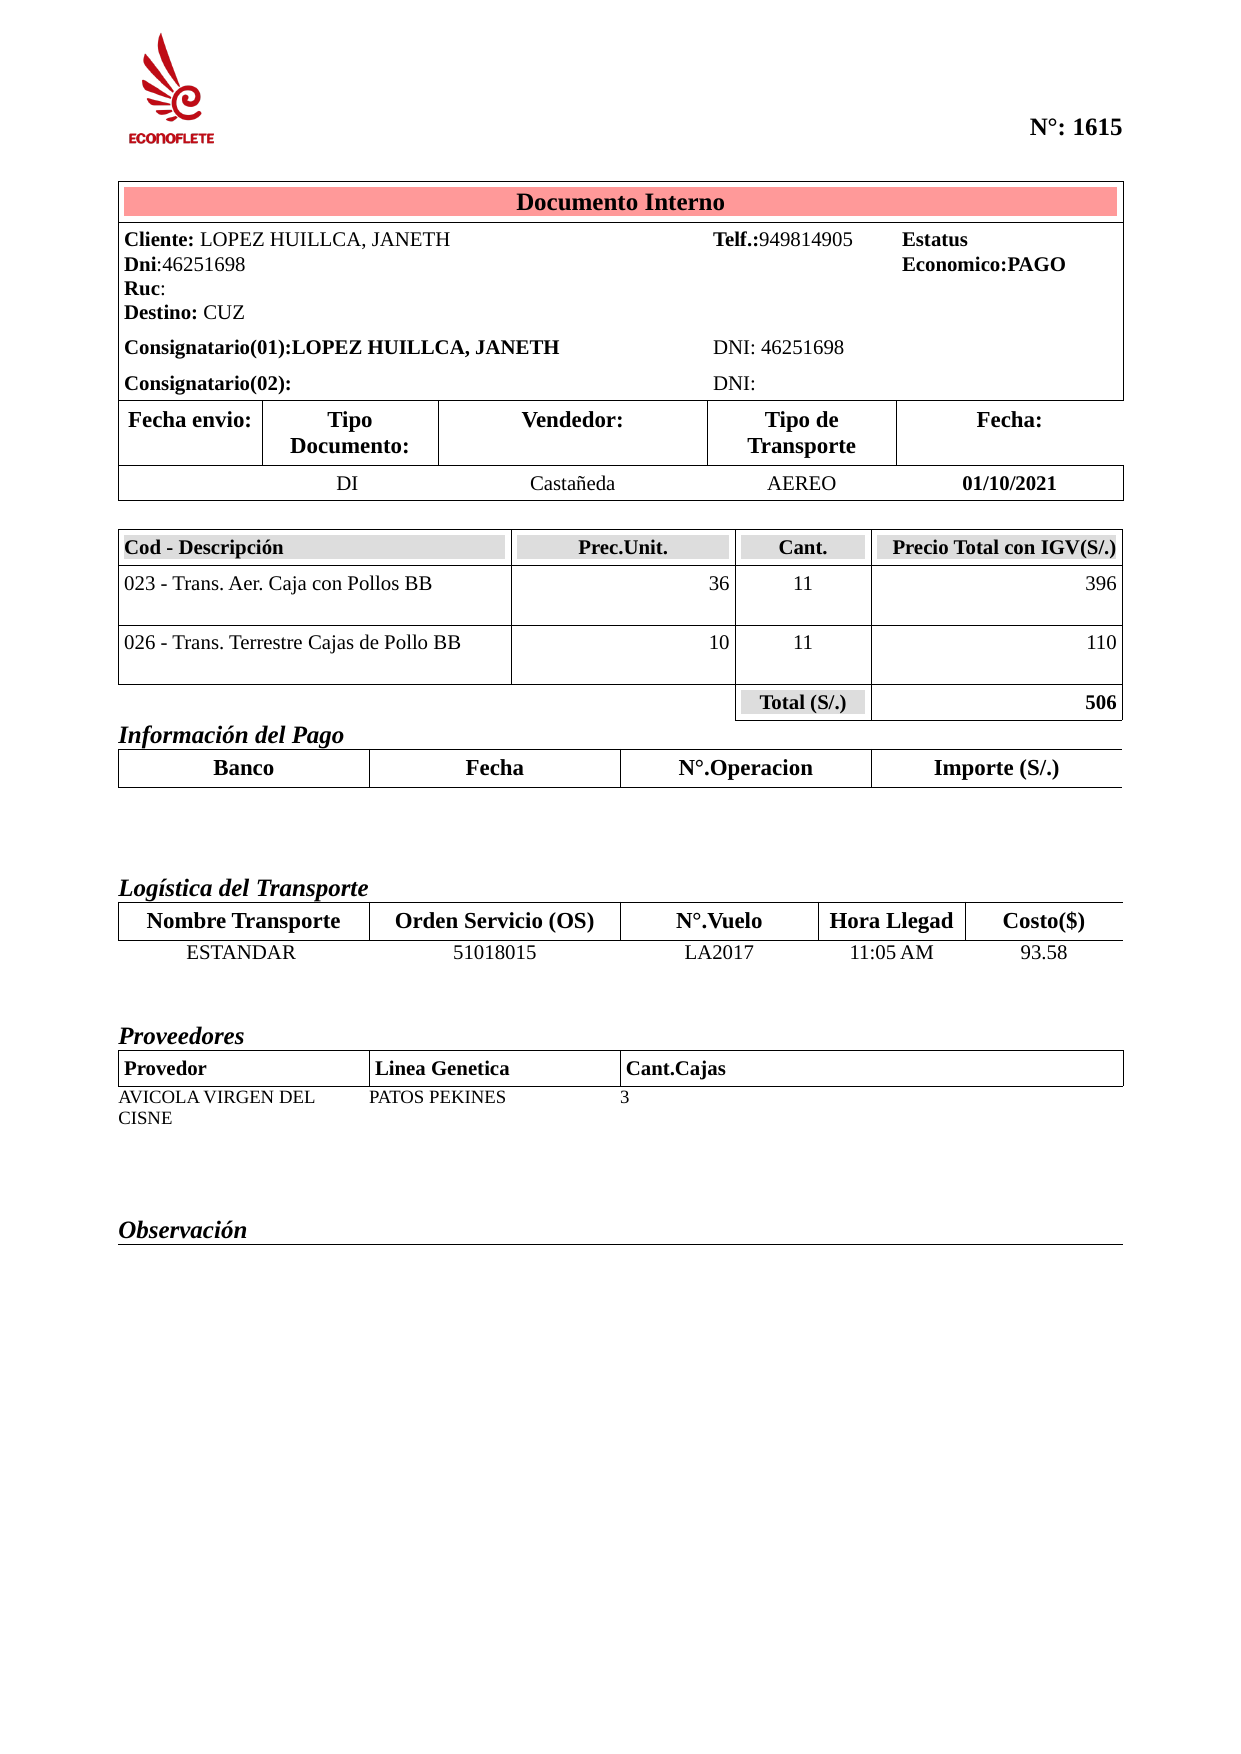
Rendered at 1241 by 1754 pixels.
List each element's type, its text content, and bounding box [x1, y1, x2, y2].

table_header Banco [119, 750, 369, 787]
table_header Importe (S/.) [872, 750, 1122, 787]
table_cell 01/10/2021 [896, 466, 1123, 500]
table_cell Cliente: LOPEZ HUILLCA, JANETH Dni:46251698 Ruc: Destino: CUZ [119, 223, 707, 329]
table_cell 36 [512, 566, 735, 624]
table_cell [369, 993, 620, 1021]
table_header Nombre Transporte [119, 903, 369, 939]
table_cell AVICOLA VIRGEN DEL CISNE [118, 1087, 369, 1129]
table_cell [118, 964, 369, 992]
table_header Linea Genetica [370, 1051, 620, 1086]
table_cell [118, 815, 369, 844]
table_cell [511, 685, 735, 720]
table_cell [369, 1172, 620, 1193]
table_cell [818, 993, 965, 1021]
table_cell [118, 993, 369, 1021]
table_cell LA2017 [620, 941, 818, 964]
table_cell [369, 1194, 620, 1215]
table_cell [871, 815, 1122, 844]
table_cell [620, 788, 871, 815]
table_cell [871, 788, 1122, 815]
table_cell [818, 964, 965, 992]
table_cell Consignatario(01):LOPEZ HUILLCA, JANETH [119, 329, 707, 365]
table_cell ESTANDAR [118, 941, 369, 964]
table_cell [965, 964, 1123, 992]
table_cell 026 - Trans. Terrestre Cajas de Pollo BB [119, 626, 511, 684]
table_cell 3 [620, 1087, 1123, 1129]
table_cell [369, 815, 620, 844]
table_header Cant. [736, 530, 871, 565]
table_cell 11 [736, 626, 871, 684]
table_cell Total (S/.) [736, 685, 871, 720]
table_cell Tipo Documento: [263, 401, 438, 465]
table_cell [620, 815, 871, 844]
table_cell Estatus Economico:PAGO [896, 223, 1123, 329]
table_cell DI [262, 466, 438, 500]
table_header Fecha [370, 750, 620, 787]
table_header Prec.Unit. [512, 530, 735, 565]
table_cell PATOS PEKINES [369, 1087, 620, 1129]
text Información del Pago [118, 720, 1122, 749]
table_cell [369, 788, 620, 815]
table_cell [369, 844, 620, 873]
table_cell [118, 788, 369, 815]
table_cell 10 [512, 626, 735, 684]
table_cell [118, 685, 511, 720]
table_header Documento Interno [119, 182, 1123, 222]
table_cell [118, 1129, 369, 1150]
table_cell 396 [872, 566, 1122, 624]
text Logística del Transporte [118, 873, 1122, 902]
table_cell [369, 1129, 620, 1150]
table_cell 51018015 [369, 941, 620, 964]
text Proveedores [118, 1021, 1122, 1050]
table_cell 110 [872, 626, 1122, 684]
table_header [118, 1245, 1123, 1268]
table_header N°.Operacion [621, 750, 871, 787]
table_cell [965, 993, 1123, 1021]
table_header Hora Llegad [819, 903, 965, 939]
table_cell [620, 964, 818, 992]
table_cell AEREO [707, 466, 896, 500]
table_cell [118, 1194, 369, 1215]
table_cell [369, 1150, 620, 1172]
table_cell Tipo de Transporte [708, 401, 896, 465]
table_cell 023 - Trans. Aer. Caja con Pollos BB [119, 566, 511, 624]
table_cell DNI: 46251698 [707, 329, 1123, 365]
table_header Costo($) [966, 903, 1123, 939]
picture [118, 32, 225, 144]
table_cell [119, 466, 262, 500]
table_header Cant.Cajas [621, 1051, 1123, 1086]
table_header Cod - Descripción [119, 530, 511, 565]
text Observación [118, 1215, 1122, 1244]
table_cell Telf.:949814905 [707, 223, 896, 329]
table_cell [620, 1150, 1123, 1172]
table_cell [620, 1172, 1123, 1193]
table_cell Vendedor: [439, 401, 707, 465]
table_cell Fecha: [897, 401, 1123, 465]
table_cell DNI: [707, 365, 1123, 400]
table_cell 506 [872, 685, 1122, 720]
table_cell [620, 993, 818, 1021]
table_cell 93.58 [965, 941, 1123, 964]
table_cell Consignatario(02): [119, 365, 707, 400]
table_header Provedor [119, 1051, 369, 1086]
table_header Precio Total con IGV(S/.) [872, 530, 1122, 565]
table_cell [871, 844, 1122, 873]
table_cell [118, 1172, 369, 1193]
table_header Orden Servicio (OS) [370, 903, 620, 939]
table_cell 11 [736, 566, 871, 624]
table_cell [620, 1194, 1123, 1215]
table_cell [118, 1150, 369, 1172]
table_cell [620, 844, 871, 873]
table_header N°.Vuelo [621, 903, 818, 939]
table_cell [369, 964, 620, 992]
table_cell [620, 1129, 1123, 1150]
table_cell [118, 844, 369, 873]
table_cell Castañeda [438, 466, 707, 500]
table_cell 11:05 AM [818, 941, 965, 964]
table_cell Fecha envio: [119, 401, 262, 465]
